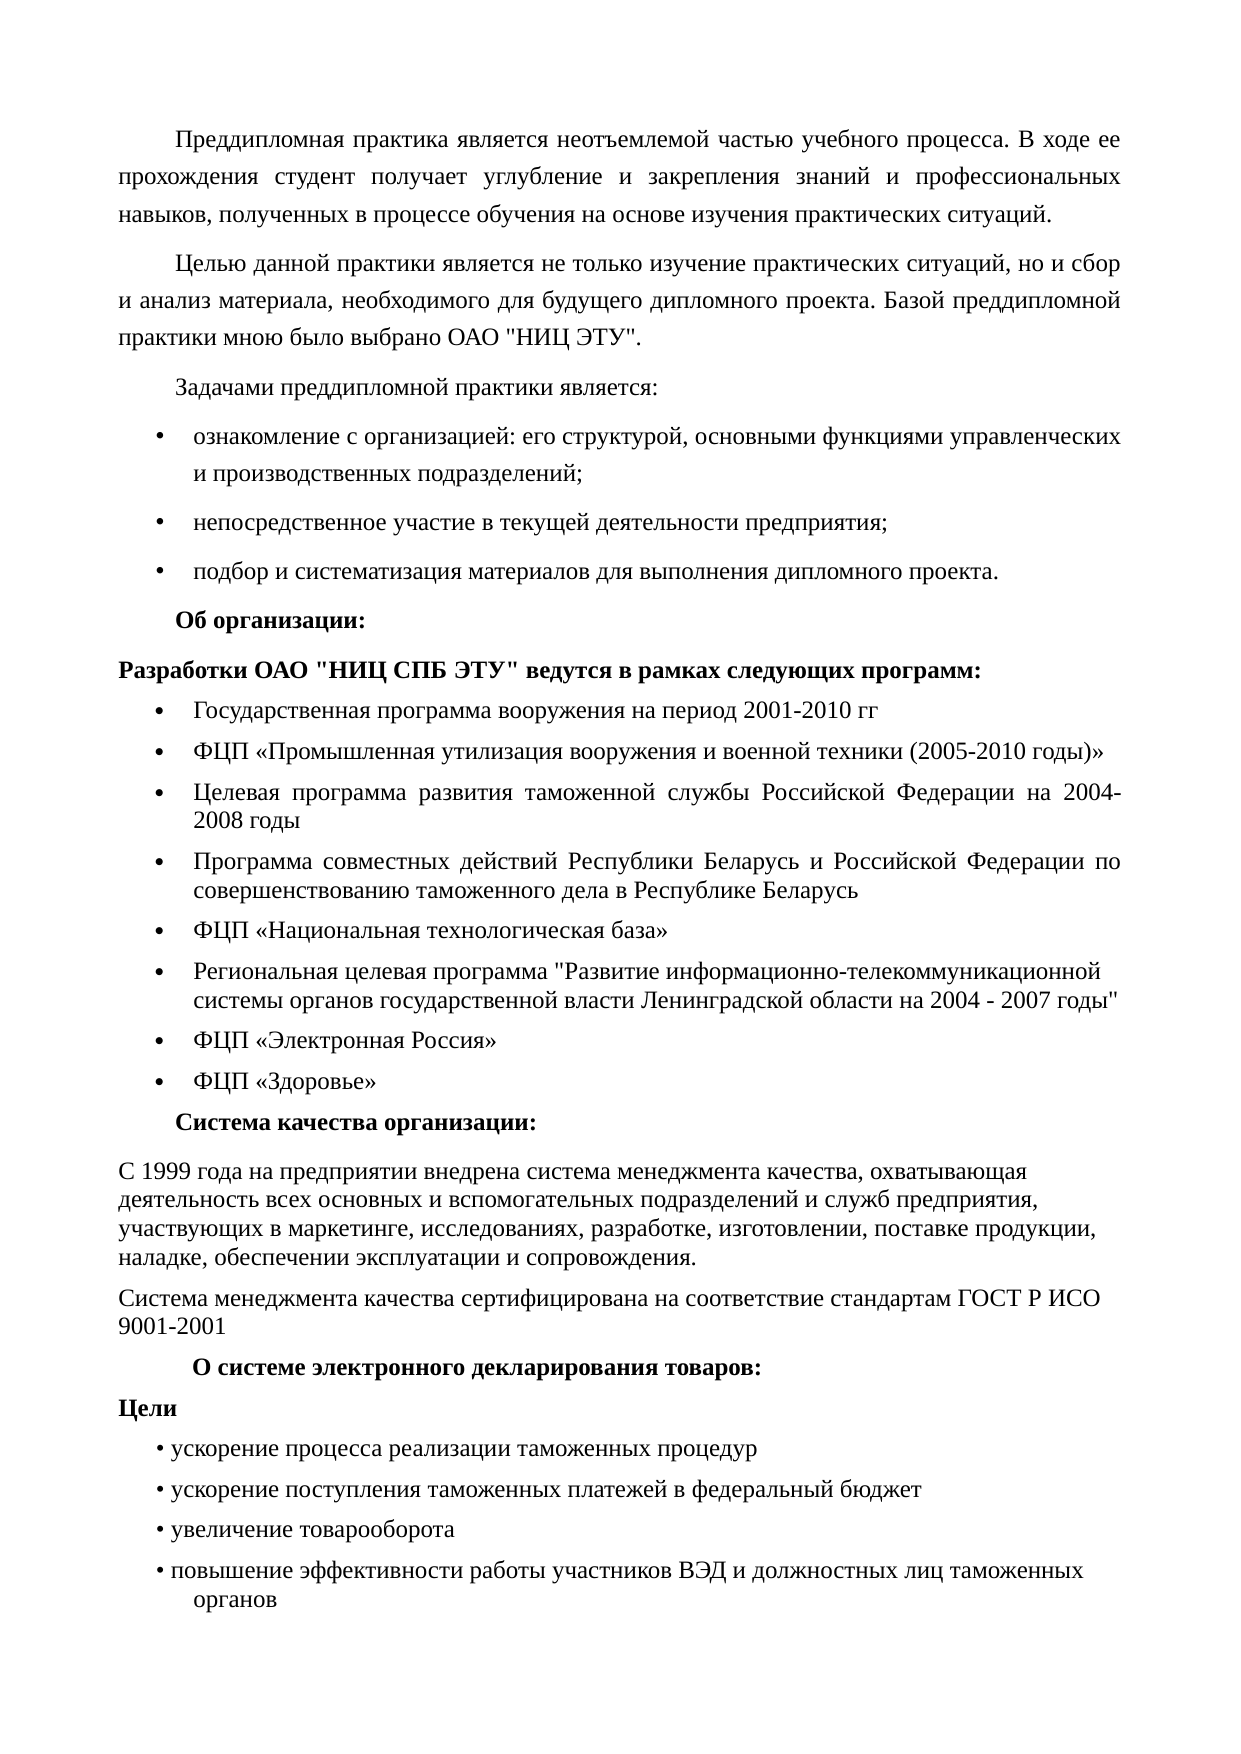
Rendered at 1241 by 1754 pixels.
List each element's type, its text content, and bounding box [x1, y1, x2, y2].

list ознакомление с организацией: его структурой, основными функциями управленческих и производственных подразделений; [156, 421, 1122, 487]
list непосредственное участие в текущей деятельности предприятия; [156, 507, 1122, 536]
list ФЦП «Здоровье» [156, 1066, 1122, 1095]
list ФЦП «Электронная Россия» [156, 1025, 1122, 1054]
text Система менеджмента качества сертифицирована на соответствие стандартам ГОСТ Р ИСО 9001-2001 [118, 1283, 1122, 1340]
list подбор и систематизация материалов для выполнения дипломного проекта. [156, 556, 1122, 585]
text Об организации: [118, 606, 1122, 634]
list ФЦП «Промышленная утилизация вооружения и военной техники (2005-2010 годы)» [156, 736, 1122, 765]
list Региональная целевая программа "Развитие информационно-телекоммуникационной системы органов государственной власти Ленинградской области на 2004 - 2007 годы" [156, 956, 1122, 1013]
text • ускорение процесса реализации таможенных процедур [156, 1433, 1122, 1462]
text Цели [118, 1393, 1122, 1421]
text Разработки ОАО "НИЦ СПБ ЭТУ" ведутся в рамках следующих программ: [118, 655, 1122, 683]
text • увеличение товарооборота [156, 1514, 1122, 1543]
text Задачами преддипломной практики является: [118, 372, 1122, 400]
list Государственная программа вооружения на период 2001-2010 гг [156, 695, 1122, 724]
text Целью данной практики является не только изучение практических ситуаций, но и сбор и анализ материала, необходимого для будущего дипломного проекта. Базой преддипломной практики мною было выбрано ОАО "НИЦ ЭТУ". [118, 248, 1122, 351]
list ФЦП «Национальная технологическая база» [156, 915, 1122, 944]
text • ускорение поступления таможенных платежей в федеральный бюджет [156, 1474, 1122, 1503]
text Система качества организации: [118, 1107, 1122, 1135]
list Целевая программа развития таможенной службы Российской Федерации на 2004-2008 годы [156, 777, 1122, 834]
text Преддипломная практика является неотъемлемой частью учебного процесса. В ходе ее прохождения студент получает углубление и закрепления знаний и профессиональных навыков, полученных в процессе обучения на основе изучения практических ситуаций. [118, 124, 1122, 227]
text • повышение эффективности работы участников ВЭД и должностных лиц таможенных органов [156, 1555, 1122, 1613]
text С 1999 года на предприятии внедрена система менеджмента качества, охватывающая деятельность всех основных и вспомогательных подразделений и служб предприятия, участвующих в маркетинге, исследованиях, разработке, изготовлении, поставке продукции, наладке, обеспечении эксплуатации и сопровождения. [118, 1156, 1122, 1271]
list Программа совместных действий Республики Беларусь и Российской Федерации по совершенствованию таможенного дела в Республике Беларусь [156, 846, 1122, 903]
text О системе электронного декларирования товаров: [118, 1352, 1122, 1381]
